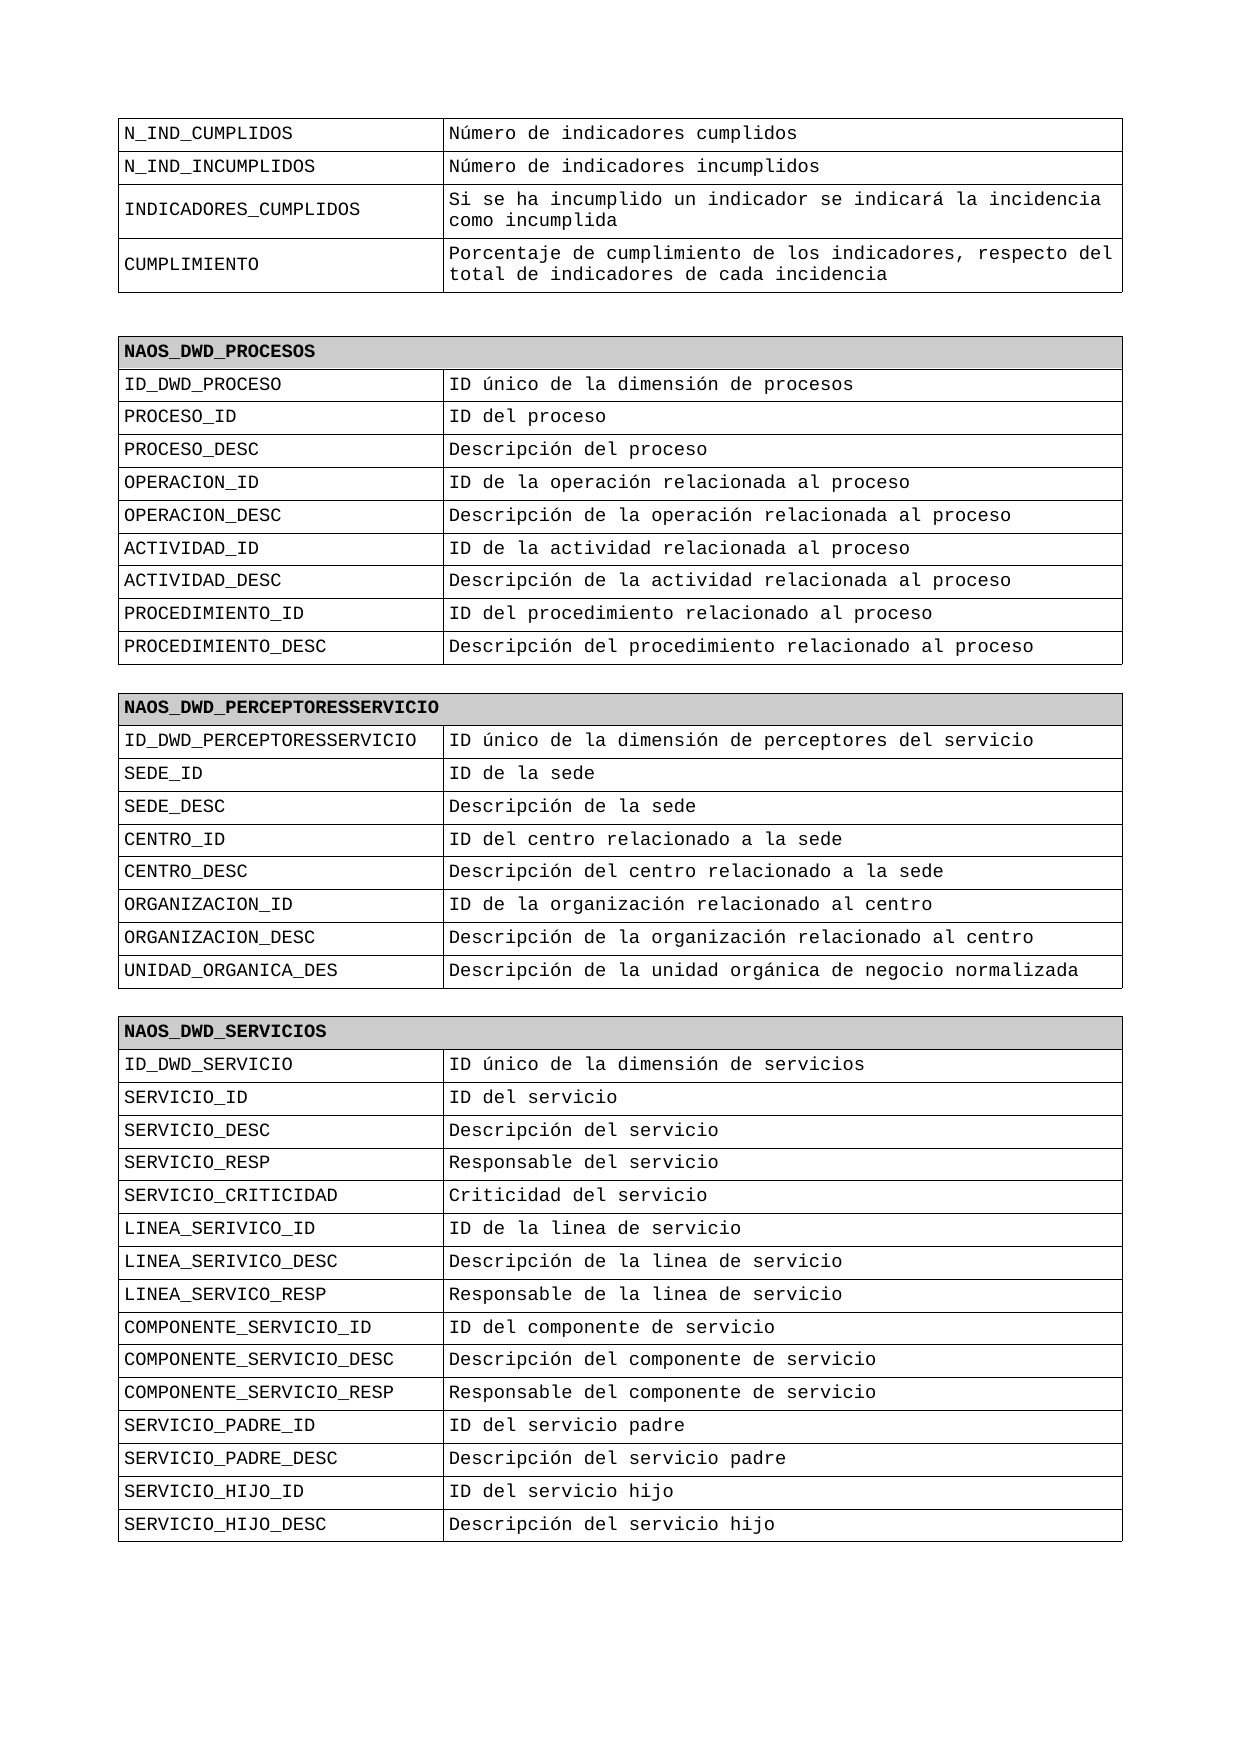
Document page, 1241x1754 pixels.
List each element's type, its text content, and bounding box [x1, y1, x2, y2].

table_cell ID del proceso [444, 402, 1122, 434]
table_cell ID del servicio padre [444, 1411, 1122, 1443]
table_cell SERVICIO_PADRE_ID [119, 1411, 443, 1443]
table_cell Descripción de la operación relacionada al proceso [444, 501, 1122, 533]
table_cell CUMPLIMIENTO [119, 239, 443, 292]
table_cell ID_DWD_PROCESO [119, 370, 443, 401]
table_cell LINEA_SERIVICO_DESC [119, 1247, 443, 1279]
table_header NAOS_DWD_PROCESOS [119, 337, 1122, 368]
table_cell ID del componente de servicio [444, 1313, 1122, 1344]
table_cell INDICADORES_CUMPLIDOS [119, 185, 443, 238]
table_cell Descripción de la unidad orgánica de negocio normalizada [444, 956, 1122, 988]
table_cell ID de la actividad relacionada al proceso [444, 534, 1122, 565]
table_cell SERVICIO_DESC [119, 1116, 443, 1147]
table_cell SERVICIO_RESP [119, 1149, 443, 1180]
table_cell Descripción del servicio [444, 1116, 1122, 1147]
table_cell Descripción del procedimiento relacionado al proceso [444, 632, 1122, 664]
table_cell Responsable de la linea de servicio [444, 1280, 1122, 1312]
table_cell ORGANIZACION_ID [119, 890, 443, 922]
table_cell Descripción del componente de servicio [444, 1345, 1122, 1377]
table_cell ID único de la dimensión de perceptores del servicio [444, 726, 1122, 758]
table_cell Descripción de la linea de servicio [444, 1247, 1122, 1279]
table_cell ID único de la dimensión de servicios [444, 1050, 1122, 1082]
table_cell Número de indicadores incumplidos [444, 152, 1122, 184]
table_cell SERVICIO_HIJO_ID [119, 1477, 443, 1508]
table_cell COMPONENTE_SERVICIO_ID [119, 1313, 443, 1344]
table_cell PROCEDIMIENTO_ID [119, 599, 443, 631]
table_cell COMPONENTE_SERVICIO_DESC [119, 1345, 443, 1377]
table_cell ACTIVIDAD_ID [119, 534, 443, 565]
table_cell CENTRO_DESC [119, 857, 443, 889]
table_cell ID de la linea de servicio [444, 1214, 1122, 1246]
table_cell OPERACION_ID [119, 468, 443, 500]
table_cell Descripción de la sede [444, 792, 1122, 824]
table_cell SEDE_ID [119, 759, 443, 791]
table_header NAOS_DWD_SERVICIOS [119, 1017, 1122, 1049]
table_cell ID_DWD_SERVICIO [119, 1050, 443, 1082]
table_cell SERVICIO_ID [119, 1083, 443, 1115]
table_cell Número de indicadores cumplidos [444, 119, 1122, 151]
table_cell UNIDAD_ORGANICA_DES [119, 956, 443, 988]
table_cell ID del centro relacionado a la sede [444, 825, 1122, 856]
table_cell LINEA_SERVICO_RESP [119, 1280, 443, 1312]
table_cell CENTRO_ID [119, 825, 443, 856]
table_cell Descripción de la organización relacionado al centro [444, 923, 1122, 955]
table_cell Descripción del centro relacionado a la sede [444, 857, 1122, 889]
table_cell Si se ha incumplido un indicador se indicará la incidencia como incumplida [444, 185, 1122, 238]
table_cell ID de la organización relacionado al centro [444, 890, 1122, 922]
table_cell N_IND_CUMPLIDOS [119, 119, 443, 151]
table_cell PROCESO_ID [119, 402, 443, 434]
table_cell Responsable del servicio [444, 1149, 1122, 1180]
table_cell SERVICIO_CRITICIDAD [119, 1181, 443, 1213]
table_cell ID del procedimiento relacionado al proceso [444, 599, 1122, 631]
table_cell Descripción del servicio hijo [444, 1510, 1122, 1541]
table_cell ORGANIZACION_DESC [119, 923, 443, 955]
table_cell LINEA_SERIVICO_ID [119, 1214, 443, 1246]
table_cell ID del servicio hijo [444, 1477, 1122, 1508]
table_cell Descripción del servicio padre [444, 1444, 1122, 1476]
table_cell ID de la operación relacionada al proceso [444, 468, 1122, 500]
table_cell PROCEDIMIENTO_DESC [119, 632, 443, 664]
table_cell ID_DWD_PERCEPTORESSERVICIO [119, 726, 443, 758]
table_cell Descripción de la actividad relacionada al proceso [444, 566, 1122, 598]
table_cell SEDE_DESC [119, 792, 443, 824]
table_cell Porcentaje de cumplimiento de los indicadores, respecto del total de indicadores de cada incidencia [444, 239, 1122, 292]
table_cell Criticidad del servicio [444, 1181, 1122, 1213]
table_cell PROCESO_DESC [119, 435, 443, 467]
table_cell N_IND_INCUMPLIDOS [119, 152, 443, 184]
table_cell OPERACION_DESC [119, 501, 443, 533]
table_cell Descripción del proceso [444, 435, 1122, 467]
table_cell SERVICIO_HIJO_DESC [119, 1510, 443, 1541]
table_cell ID único de la dimensión de procesos [444, 370, 1122, 401]
table_cell Responsable del componente de servicio [444, 1378, 1122, 1410]
table_cell ACTIVIDAD_DESC [119, 566, 443, 598]
table_cell SERVICIO_PADRE_DESC [119, 1444, 443, 1476]
table_cell ID del servicio [444, 1083, 1122, 1115]
table_cell ID de la sede [444, 759, 1122, 791]
table_header NAOS_DWD_PERCEPTORESSERVICIO [119, 694, 1122, 725]
table_cell COMPONENTE_SERVICIO_RESP [119, 1378, 443, 1410]
